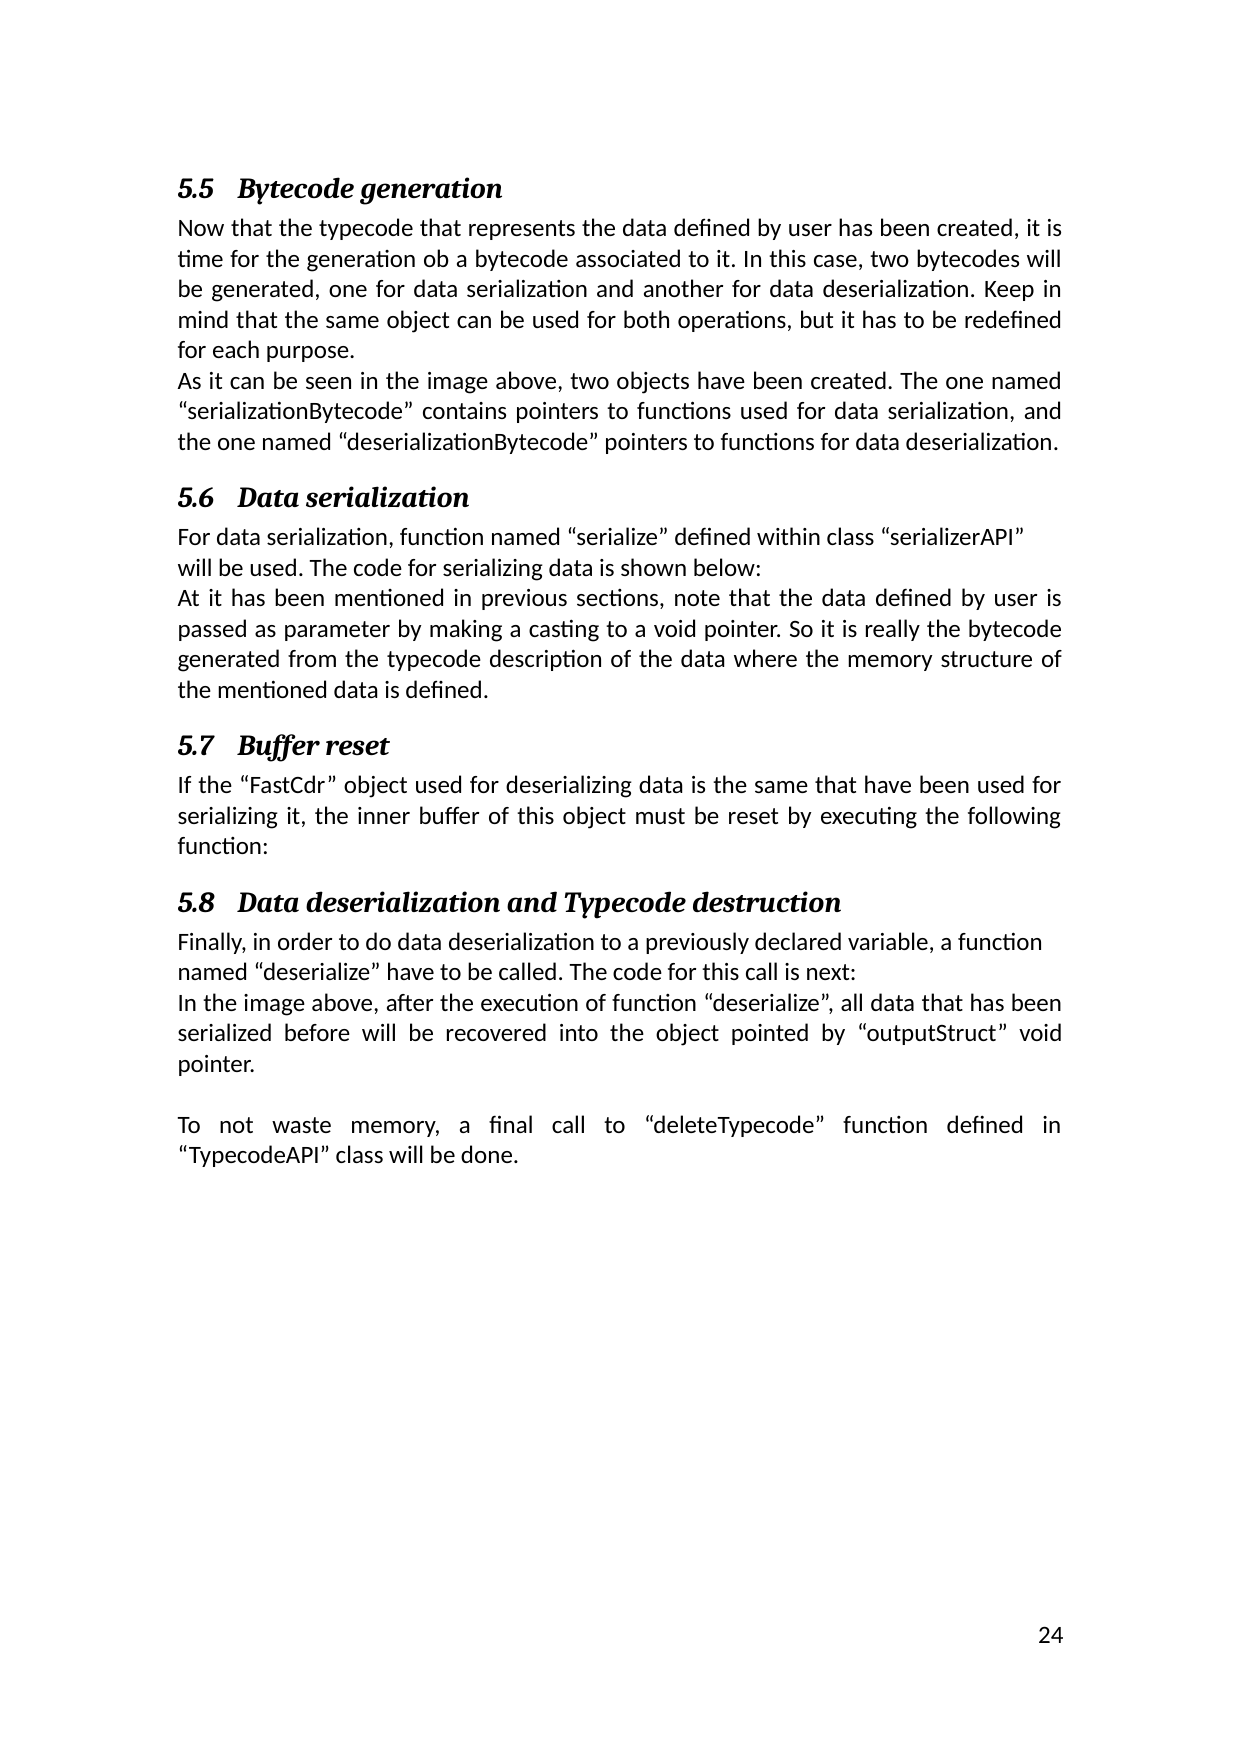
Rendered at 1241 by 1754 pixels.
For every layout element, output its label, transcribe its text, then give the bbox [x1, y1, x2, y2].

text To not waste memory, a final call to “deleteTypecode” function defined in “TypecodeAPI” class will be done. [177, 1109, 1063, 1170]
subtitle Data deserialization and Typecode destruction [177, 886, 1063, 919]
text As it can be seen in the image above, two objects have been created. The one named “serializationBytecode” contains pointers to functions used for data serialization, and the one named “deserializationBytecode” pointers to functions for data deserialization. [177, 365, 1063, 457]
text Now that the typecode that represents the data defined by user has been created, it is time for the generation ob a bytecode associated to it. In this case, two bytecodes will be generated, one for data serialization and another for data deserialization. Keep in mind that the same object can be used for both operations, but it has to be redefined for each purpose. [177, 212, 1063, 365]
text For data serialization, function named “serialize” defined within class “serializerAPI” will be used. The code for serializing data is shown below: [177, 521, 1063, 582]
subtitle Buffer reset [177, 729, 1063, 763]
text Finally, in order to do data deserialization to a previously declared variable, a function named “deserialize” have to be called. The code for this call is next: [177, 926, 1063, 987]
text In the image above, after the execution of function “deserialize”, all data that has been serialized before will be recovered into the object pointed by “outputStruct” void pointer. [177, 987, 1063, 1078]
subtitle Data serialization [177, 482, 1063, 515]
subtitle Bytecode generation [177, 173, 1063, 206]
text If the “FastCdr” object used for deserializing data is the same that have been used for serializing it, the inner buffer of this object must be reset by executing the following function: [177, 769, 1063, 861]
text At it has been mentioned in previous sections, note that the data defined by user is passed as parameter by making a casting to a void pointer. So it is really the bytecode generated from the typecode description of the data where the memory structure of the mentioned data is defined. [177, 582, 1063, 704]
